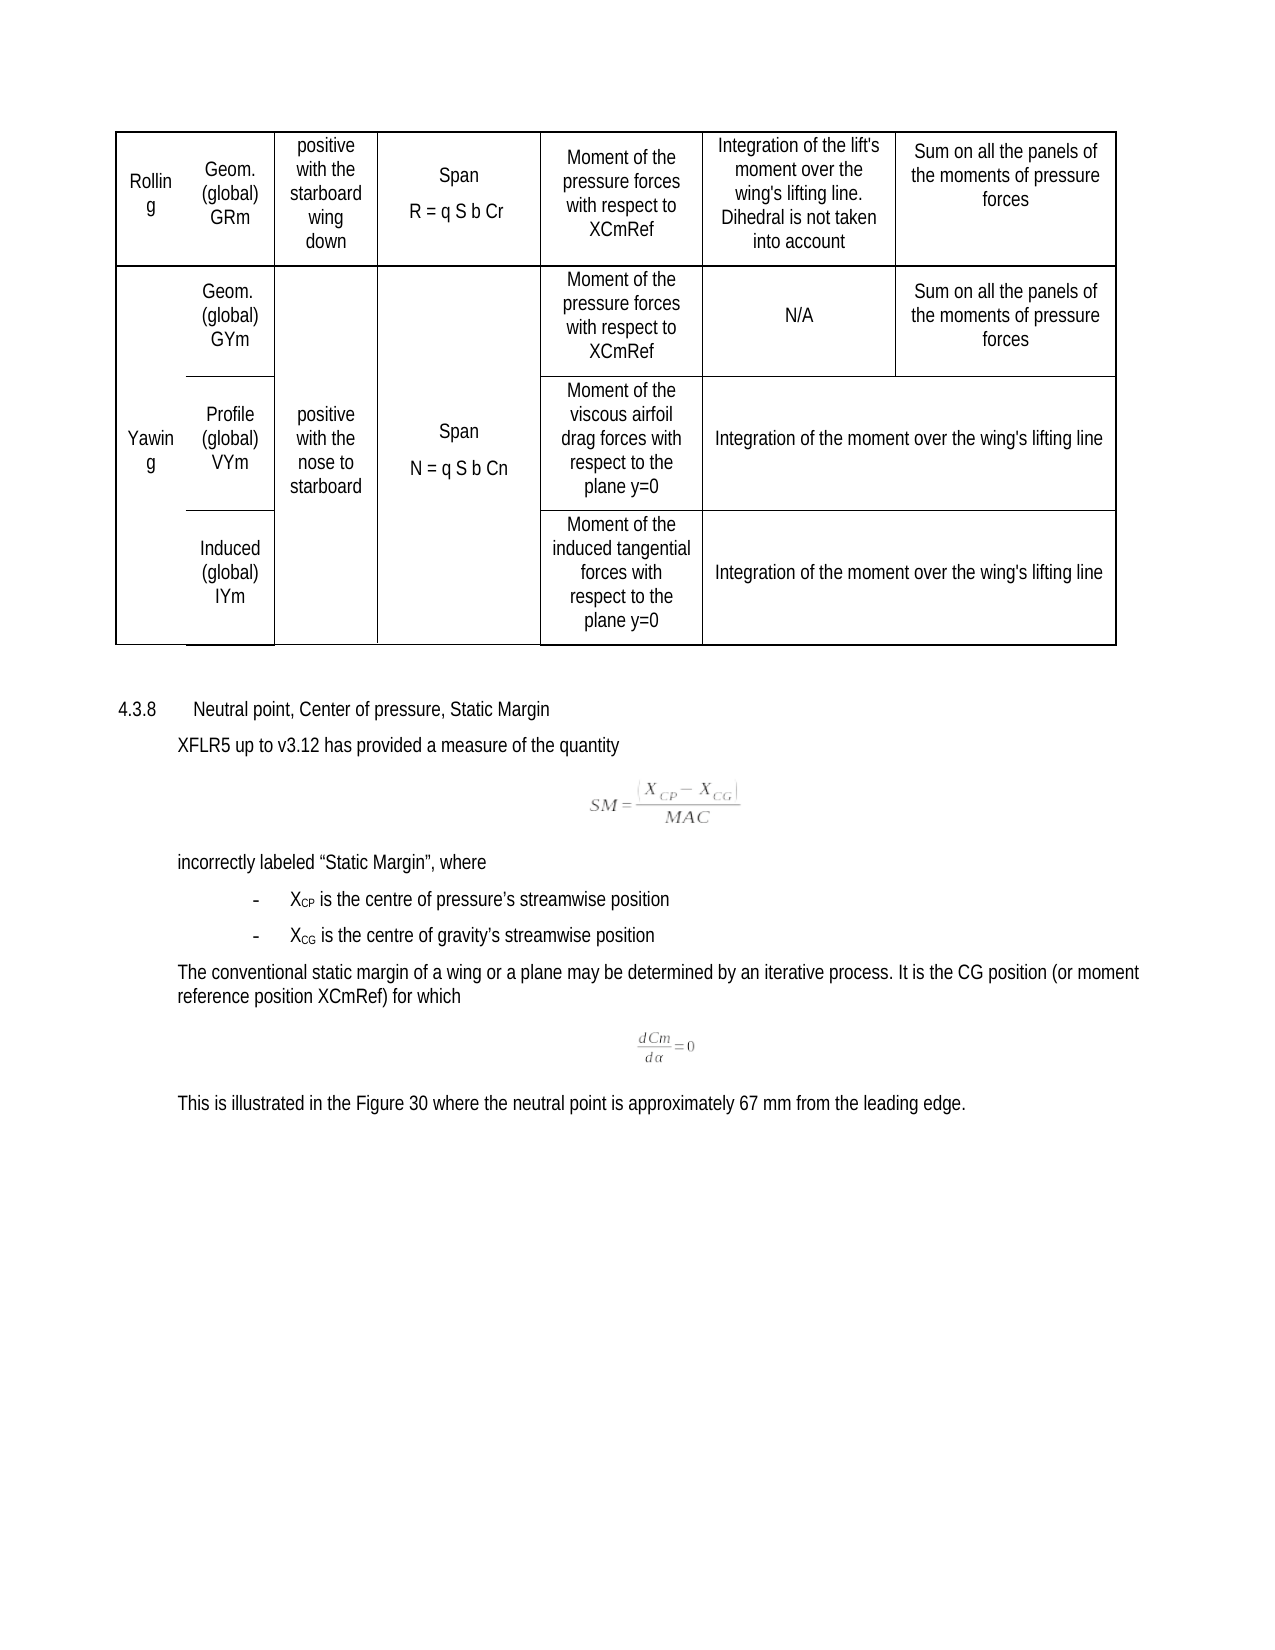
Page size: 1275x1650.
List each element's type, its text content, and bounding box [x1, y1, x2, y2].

text XFLR5 up to v3.12 has provided a measure of the quantity [177, 733, 1157, 757]
text This is illustrated in the Figure 30 where the neutral point is approximately 67 mm from the leading edge. [177, 1091, 1157, 1115]
table_cell Rolling [117, 133, 186, 265]
table_cell Geom. (global) GRm [186, 133, 274, 265]
list XCP is the centre of pressure’s streamwise position [252, 886, 1157, 911]
table_cell Profile (global) VYm [186, 377, 274, 510]
table_cell Induced (global) IYm [186, 511, 274, 644]
table_cell Span R = q S b Cr [378, 133, 540, 265]
table_cell Integration of the moment over the wing's lifting line [703, 377, 1115, 510]
subtitle Neutral point, Center of pressure, Static Margin [118, 696, 1157, 720]
table_cell Sum on all the panels of the moments of pressure forces [896, 133, 1115, 265]
table_cell Moment of the viscous airfoil drag forces with respect to the plane y=0 [541, 377, 702, 510]
table_cell positive with the nose to starboard [275, 267, 377, 644]
table_cell Integration of the lift's moment over the wing's lifting line. Dihedral is not taken into account [703, 133, 895, 265]
table_cell Geom. (global) GYm [186, 267, 274, 376]
table_cell Sum on all the panels of the moments of pressure forces [896, 267, 1115, 376]
table_cell Integration of the moment over the wing's lifting line [703, 511, 1115, 644]
table_cell Span N = q S b Cn [377, 267, 540, 644]
text incorrectly labeled “Static Margin”, where [177, 850, 1157, 874]
table_cell Moment of the pressure forces with respect to XCmRef [541, 267, 702, 376]
table_cell N/A [703, 267, 895, 376]
table_cell Yawing [117, 267, 186, 644]
table_cell positive with the starboard wing down [275, 133, 377, 265]
text The conventional static margin of a wing or a plane may be determined by an iterative process. It is the CG position (or moment reference position XCmRef) for which [177, 959, 1157, 1007]
list XCG is the centre of gravity’s streamwise position [252, 923, 1157, 947]
table_cell Moment of the induced tangential forces with respect to the plane y=0 [541, 511, 702, 644]
table_cell Moment of the pressure forces with respect to XCmRef [541, 133, 702, 265]
